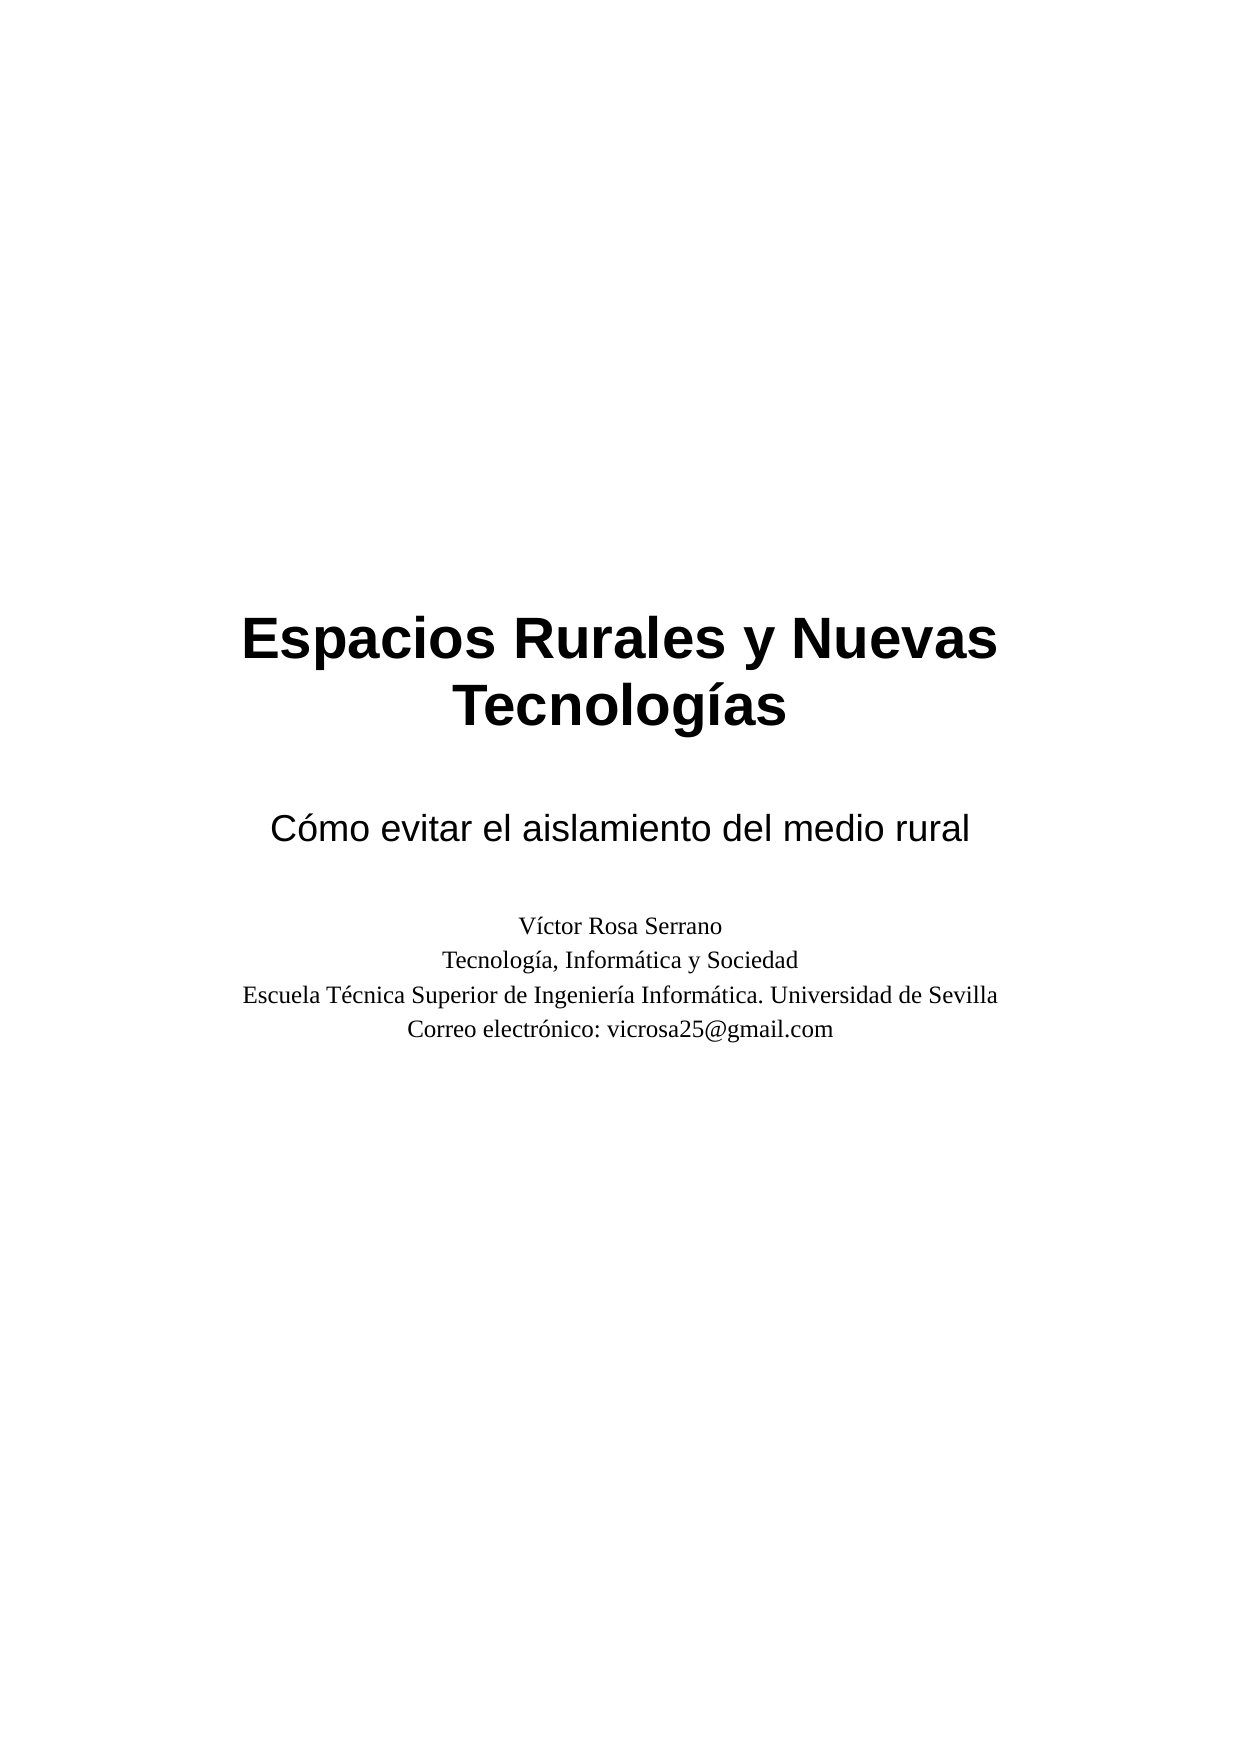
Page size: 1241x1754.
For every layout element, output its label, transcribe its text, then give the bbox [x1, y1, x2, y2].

title Espacios Rurales y Nuevas Tecnologías [118, 604, 1122, 738]
text Víctor Rosa Serrano [118, 911, 1122, 939]
text Escuela Técnica Superior de Ingeniería Informática. Universidad de Sevilla [118, 980, 1122, 1008]
subtitle Cómo evitar el aislamiento del medio rural [118, 806, 1122, 849]
text Correo electrónico: vicrosa25@gmail.com [118, 1014, 1122, 1043]
text Tecnología, Informática y Sociedad [118, 945, 1122, 974]
